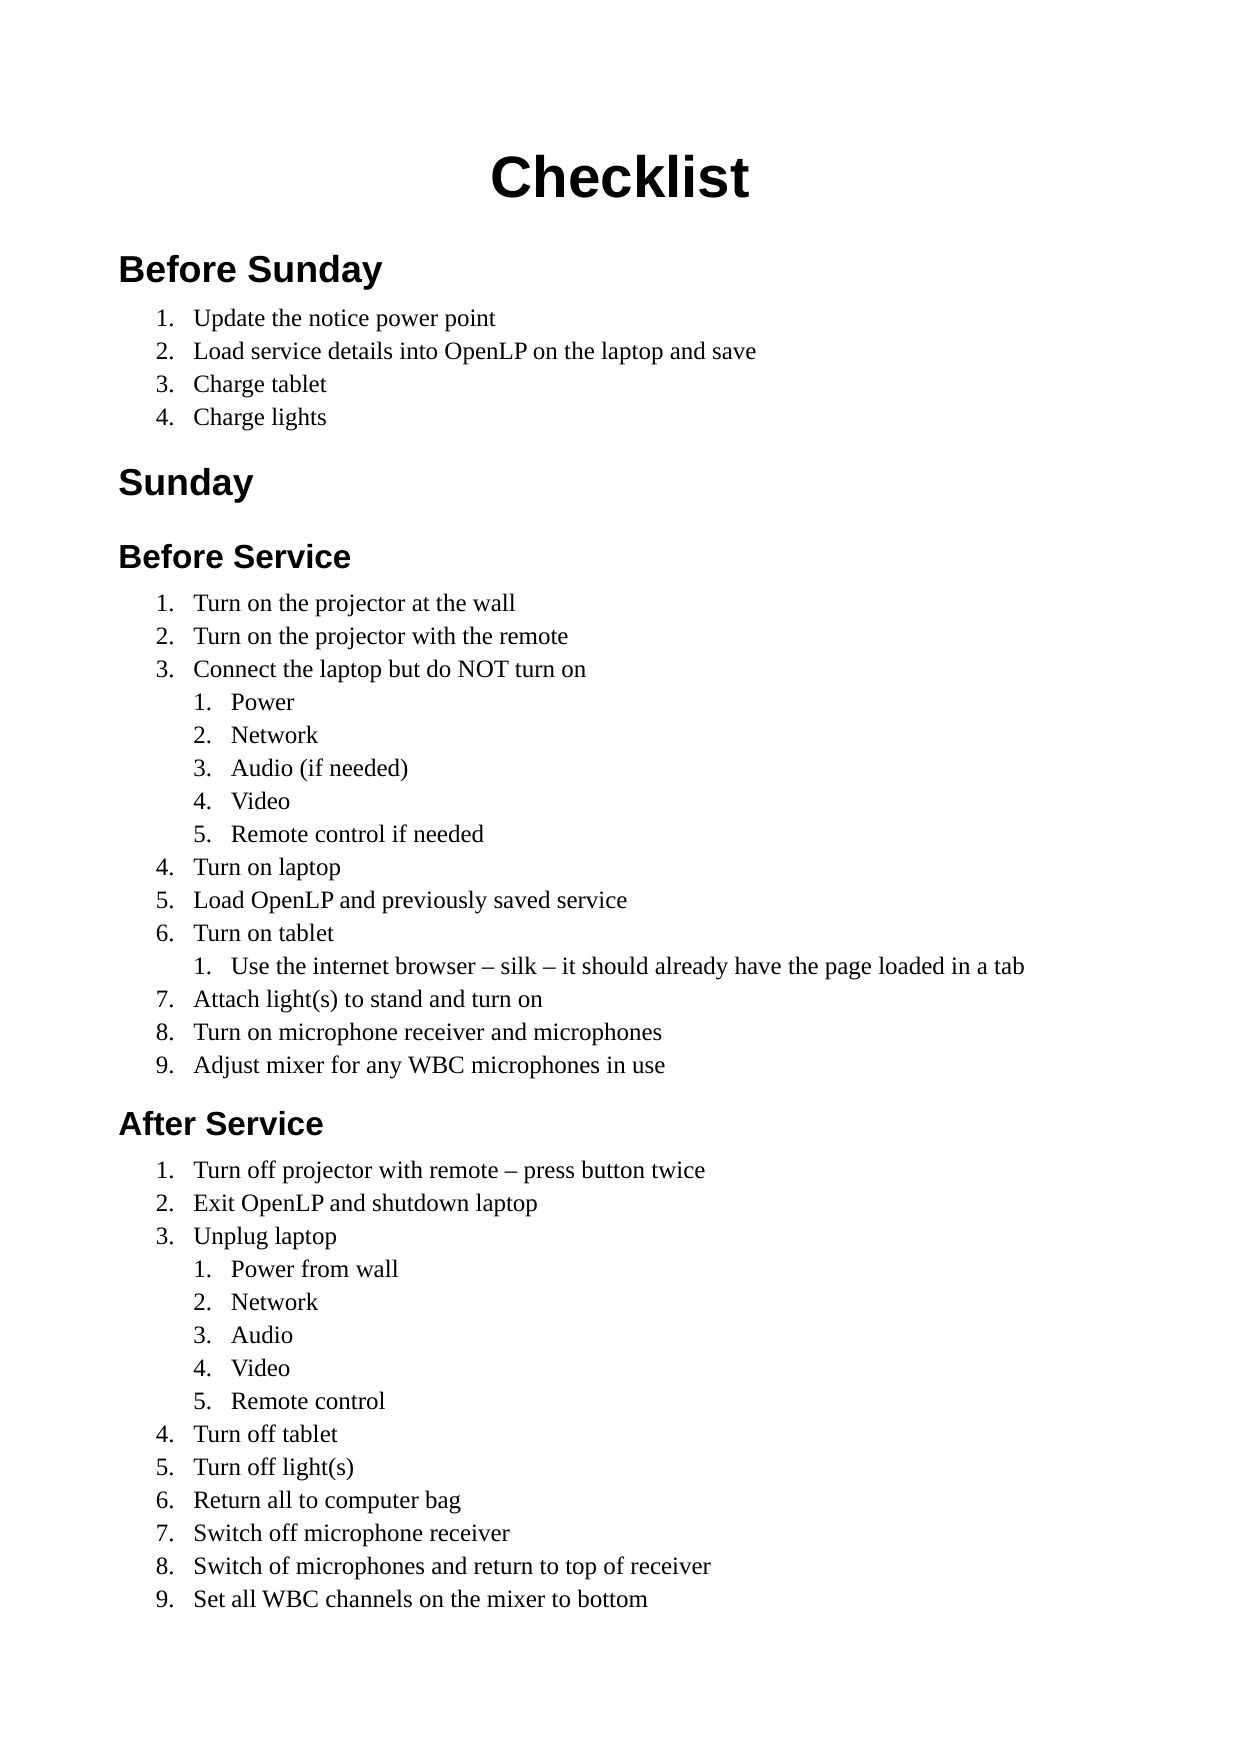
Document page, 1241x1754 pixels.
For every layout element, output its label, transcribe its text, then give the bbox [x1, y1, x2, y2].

list Remote control if needed [193, 819, 1122, 848]
list Switch of microphones and return to top of receiver [156, 1551, 1122, 1580]
list Turn on the projector with the remote [156, 621, 1122, 649]
list Power from wall [193, 1254, 1122, 1283]
title Checklist [118, 143, 1122, 210]
list Turn on laptop [156, 852, 1122, 881]
list Network [193, 1287, 1122, 1316]
list Load service details into OpenLP on the laptop and save [156, 336, 1122, 365]
list Attach light(s) to stand and turn on [156, 984, 1122, 1013]
list Video [193, 786, 1122, 815]
list Remote control [193, 1386, 1122, 1415]
list Turn off tablet [156, 1419, 1122, 1448]
list Charge tablet [156, 369, 1122, 398]
list Turn on microphone receiver and microphones [156, 1017, 1122, 1046]
list Audio (if needed) [193, 753, 1122, 782]
list Exit OpenLP and shutdown laptop [156, 1188, 1122, 1217]
list Video [193, 1353, 1122, 1382]
list Load OpenLP and previously saved service [156, 885, 1122, 914]
list Turn on the projector at the wall [156, 588, 1122, 617]
list Power [193, 687, 1122, 716]
subtitle Sunday [118, 460, 1122, 503]
list Turn off projector with remote – press button twice [156, 1155, 1122, 1184]
list Connect the laptop but do NOT turn on [156, 654, 1122, 683]
list Network [193, 720, 1122, 749]
list Unplug laptop [156, 1221, 1122, 1250]
subtitle Before Sunday [118, 248, 1122, 291]
list Update the notice power point [156, 303, 1122, 332]
list Return all to computer bag [156, 1485, 1122, 1514]
subtitle After Service [118, 1104, 1122, 1142]
list Use the internet browser – silk – it should already have the page loaded in a tab [193, 951, 1122, 980]
list Switch off microphone receiver [156, 1518, 1122, 1547]
list Audio [193, 1320, 1122, 1349]
subtitle Before Service [118, 537, 1122, 575]
list Adjust mixer for any WBC microphones in use [156, 1050, 1122, 1079]
list Turn on tablet [156, 918, 1122, 947]
list Charge lights [156, 402, 1122, 431]
list Turn off light(s) [156, 1452, 1122, 1481]
list Set all WBC channels on the mixer to bottom [156, 1584, 1122, 1613]
